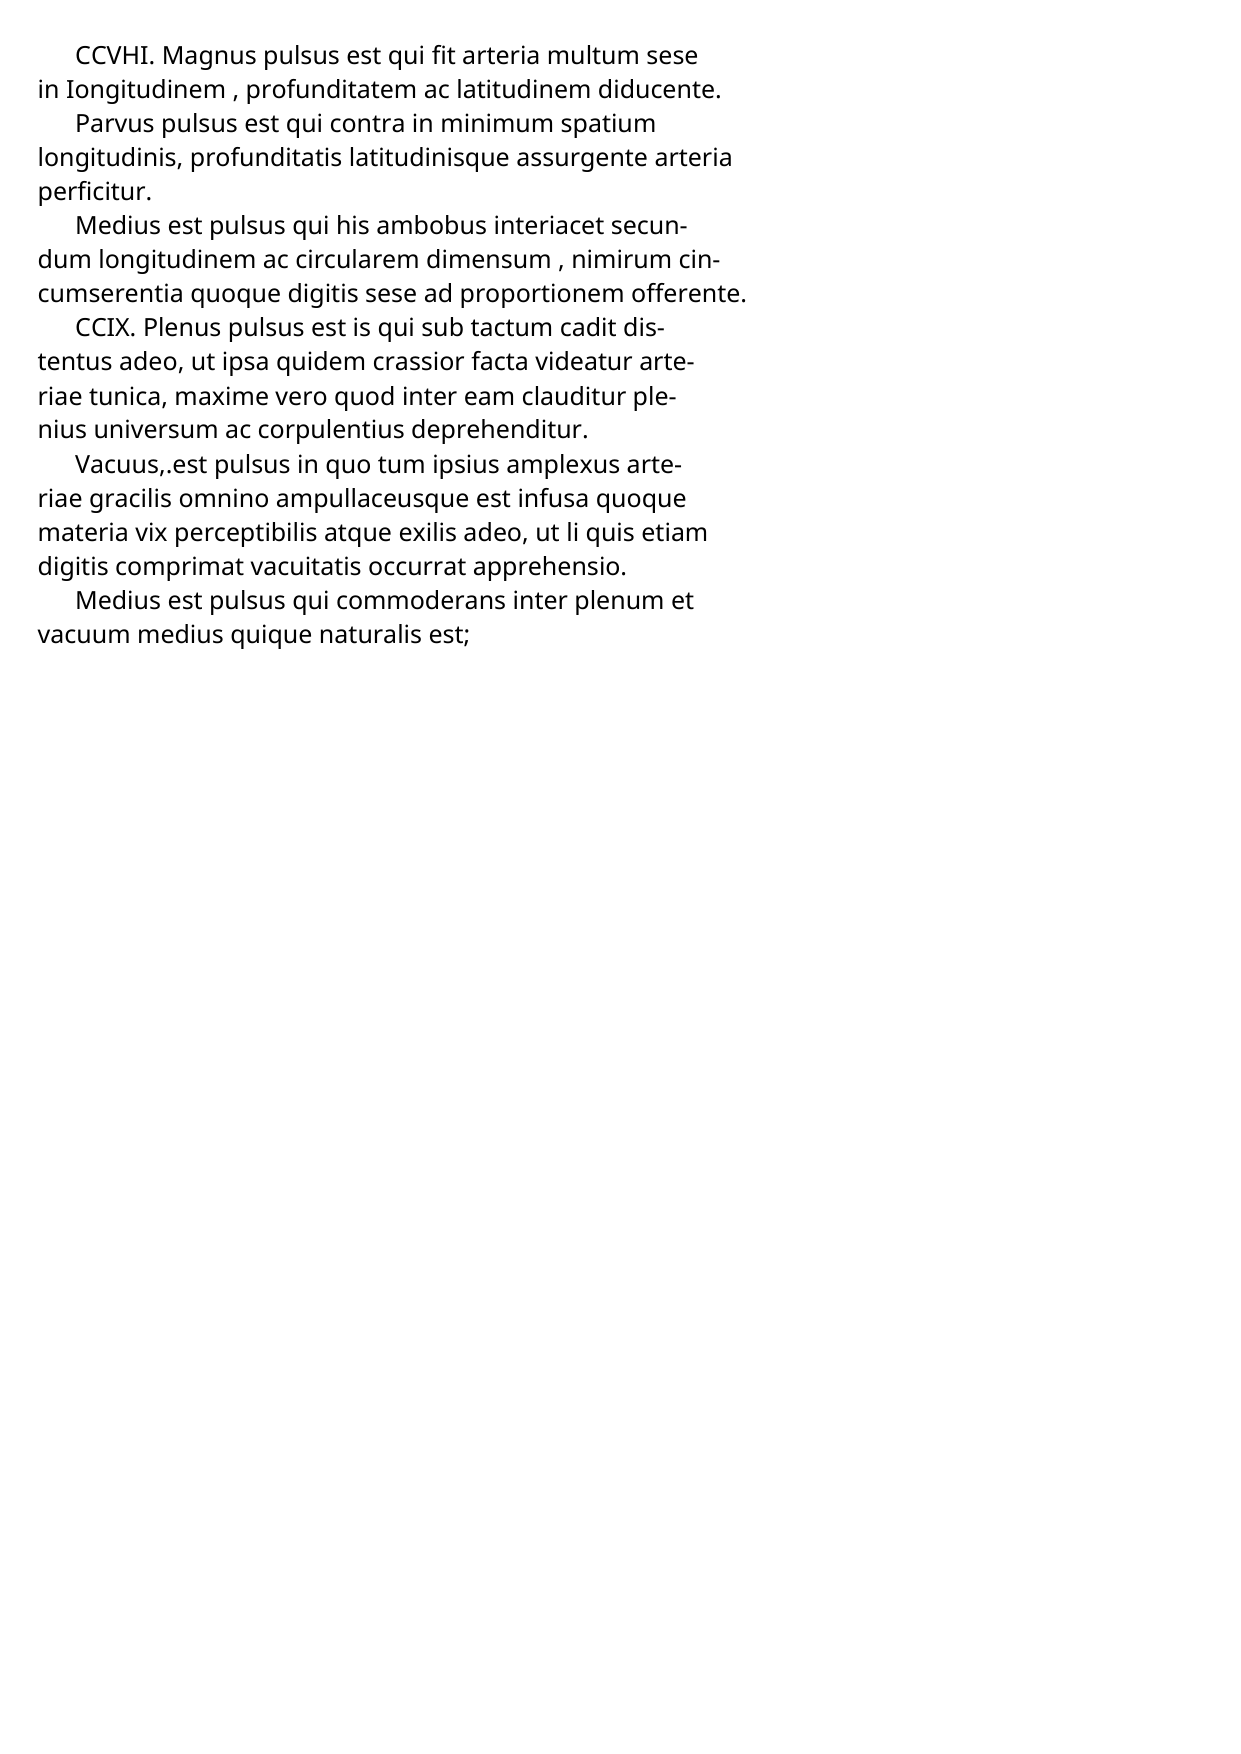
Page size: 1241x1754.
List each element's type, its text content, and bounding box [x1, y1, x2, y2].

text Vacuus,.est pulsus in quo tum ipsius amplexus arte- riae gracilis omnino ampullaceusque est infusa quoque materia vix perceptibilis atque exilis adeo, ut li quis etiam digitis comprimat vacuitatis occurrat apprehensio. [37, 446, 1203, 582]
text CCIX. Plenus pulsus est is qui sub tactum cadit dis- tentus adeo, ut ipsa quidem crassior facta videatur arte- riae tunica, maxime vero quod inter eam clauditur ple- nius universum ac corpulentius deprehenditur. [37, 310, 1203, 446]
text CCVHI. Magnus pulsus est qui fit arteria multum sese in Iongitudinem , profunditatem ac latitudinem diducente. [37, 37, 1203, 106]
text Medius est pulsus qui commoderans inter plenum et vacuum medius quique naturalis est; [37, 582, 1203, 651]
text Medius est pulsus qui his ambobus interiacet secun- dum longitudinem ac circularem dimensum , nimirum cin- cumserentia quoque digitis sese ad proportionem offerente. [37, 208, 1203, 310]
text Parvus pulsus est qui contra in minimum spatium longitudinis, profunditatis latitudinisque assurgente arteria perficitur. [37, 106, 1203, 208]
